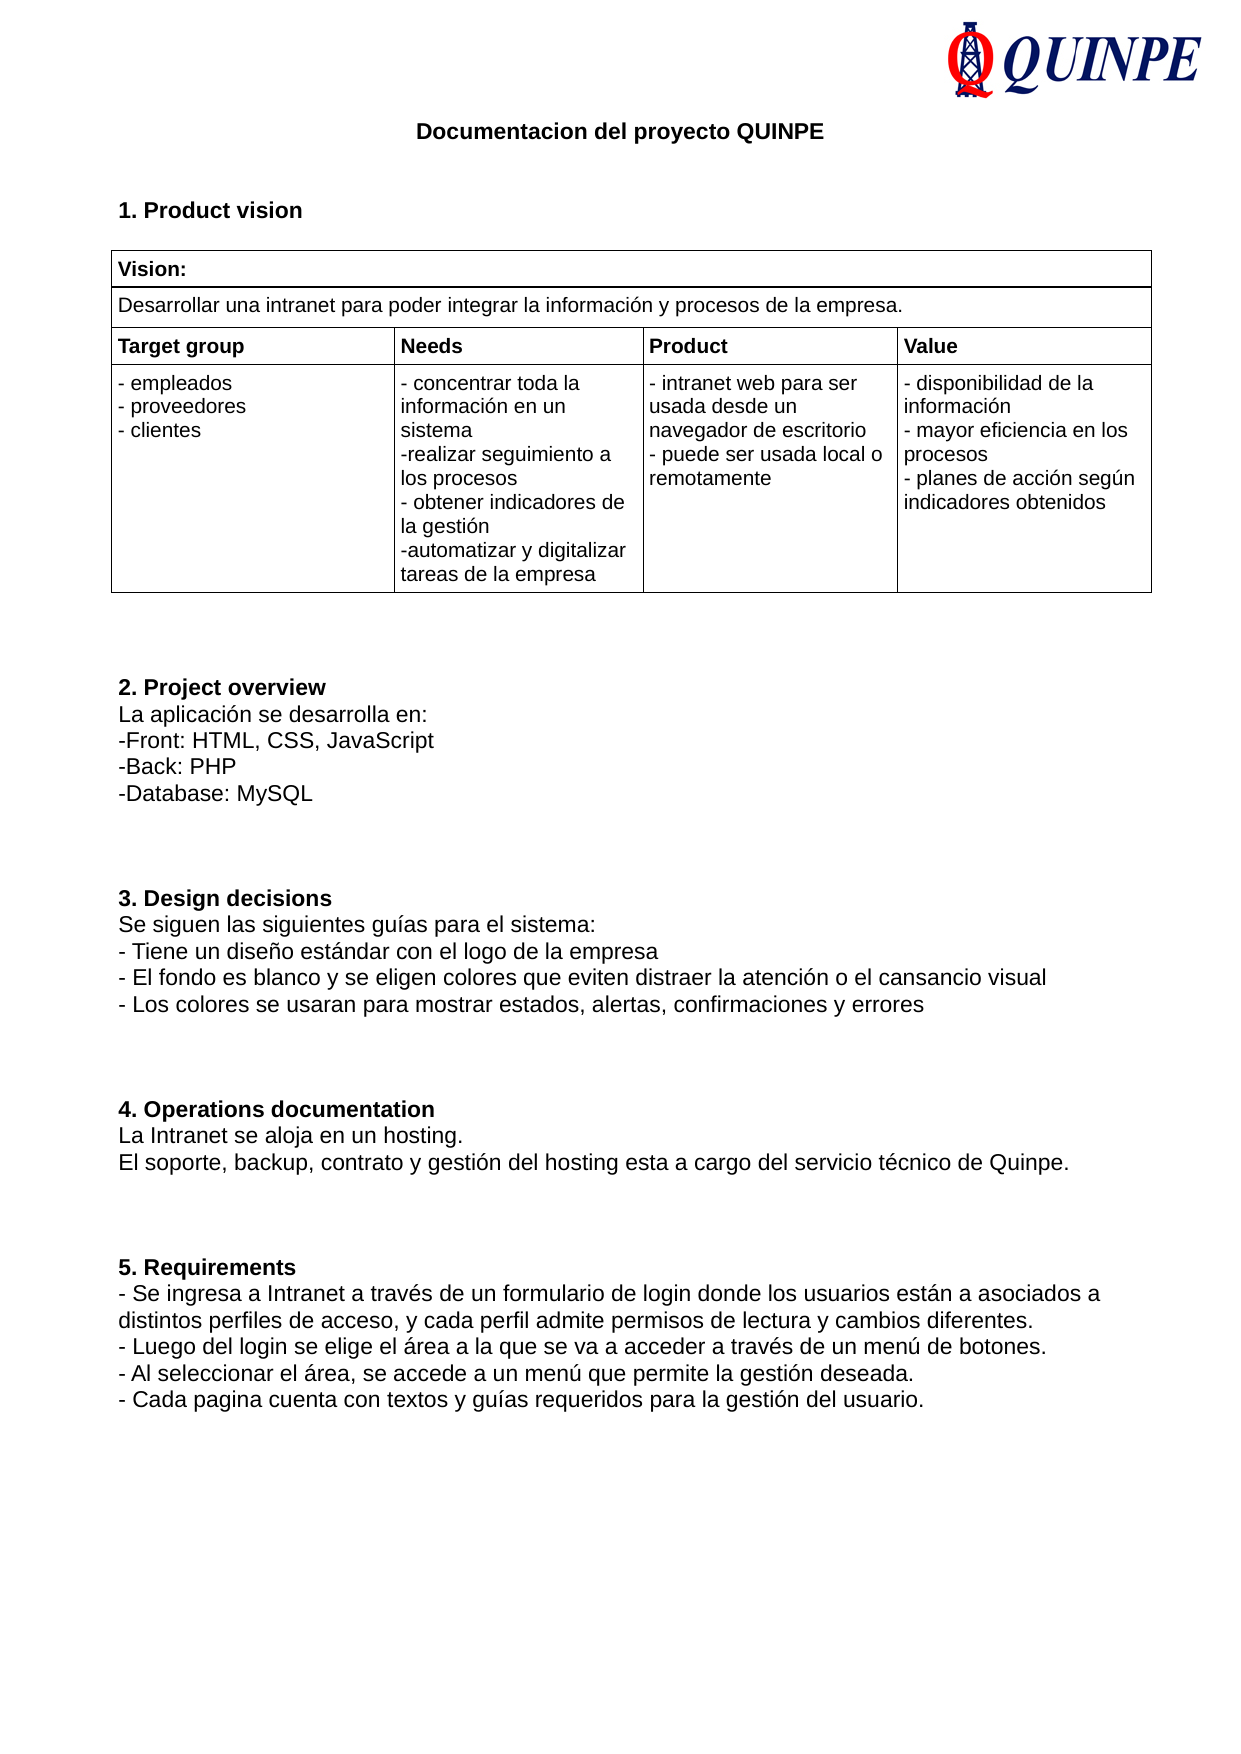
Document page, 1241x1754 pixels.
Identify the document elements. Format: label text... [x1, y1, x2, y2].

table_cell - concentrar toda la información en un sistema -realizar seguimiento a los procesos - obtener indicadores de la gestión -automatizar y digitalizar tareas de la empresa [395, 365, 643, 592]
text 4. Operations documentation [118, 1096, 1122, 1122]
text La Intranet se aloja en un hosting. [118, 1122, 1122, 1149]
text Documentacion del proyecto QUINPE [118, 118, 1122, 144]
text 3. Design decisions [118, 885, 1122, 911]
text - Tiene un diseño estándar con el logo de la empresa [118, 938, 1122, 964]
picture [936, 11, 1216, 111]
text 2. Project overview [118, 674, 1122, 701]
text - Luego del login se elige el área a la que se va a acceder a través de un menú de botones. [118, 1333, 1122, 1359]
table_cell Desarrollar una intranet para poder integrar la información y procesos de la empresa. [112, 288, 1151, 327]
table_cell - intranet web para ser usada desde un navegador de escritorio - puede ser usada local o remotamente [644, 365, 897, 592]
table_cell Target group [112, 328, 394, 364]
table_cell Value [898, 328, 1151, 364]
text -Front: HTML, CSS, JavaScript [118, 727, 1122, 753]
text - Se ingresa a Intranet a través de un formulario de login donde los usuarios están a asociados a distintos perfiles de acceso, y cada perfil admite permisos de lectura y cambios diferentes. [118, 1280, 1122, 1333]
text - Cada pagina cuenta con textos y guías requeridos para la gestión del usuario. [118, 1386, 1122, 1412]
text -Database: MySQL [118, 780, 1122, 806]
text 5. Requirements [118, 1254, 1122, 1280]
text - Los colores se usaran para mostrar estados, alertas, confirmaciones y errores [118, 991, 1122, 1017]
text -Back: PHP [118, 753, 1122, 780]
text 1. Product vision [118, 197, 1122, 223]
text - Al seleccionar el área, se accede a un menú que permite la gestión deseada. [118, 1359, 1122, 1386]
table_cell Needs [395, 328, 643, 364]
text Se siguen las siguientes guías para el sistema: [118, 911, 1122, 938]
table_cell - empleados - proveedores - clientes [112, 365, 394, 592]
table_cell Product [644, 328, 897, 364]
text El soporte, backup, contrato y gestión del hosting esta a cargo del servicio técnico de Quinpe. [118, 1149, 1122, 1175]
text - El fondo es blanco y se eligen colores que eviten distraer la atención o el cansancio visual [118, 964, 1122, 991]
text La aplicación se desarrolla en: [118, 701, 1122, 727]
table_cell - disponibilidad de la información - mayor eficiencia en los procesos - planes de acción según indicadores obtenidos [898, 365, 1151, 592]
table_header Vision: [112, 251, 1151, 286]
